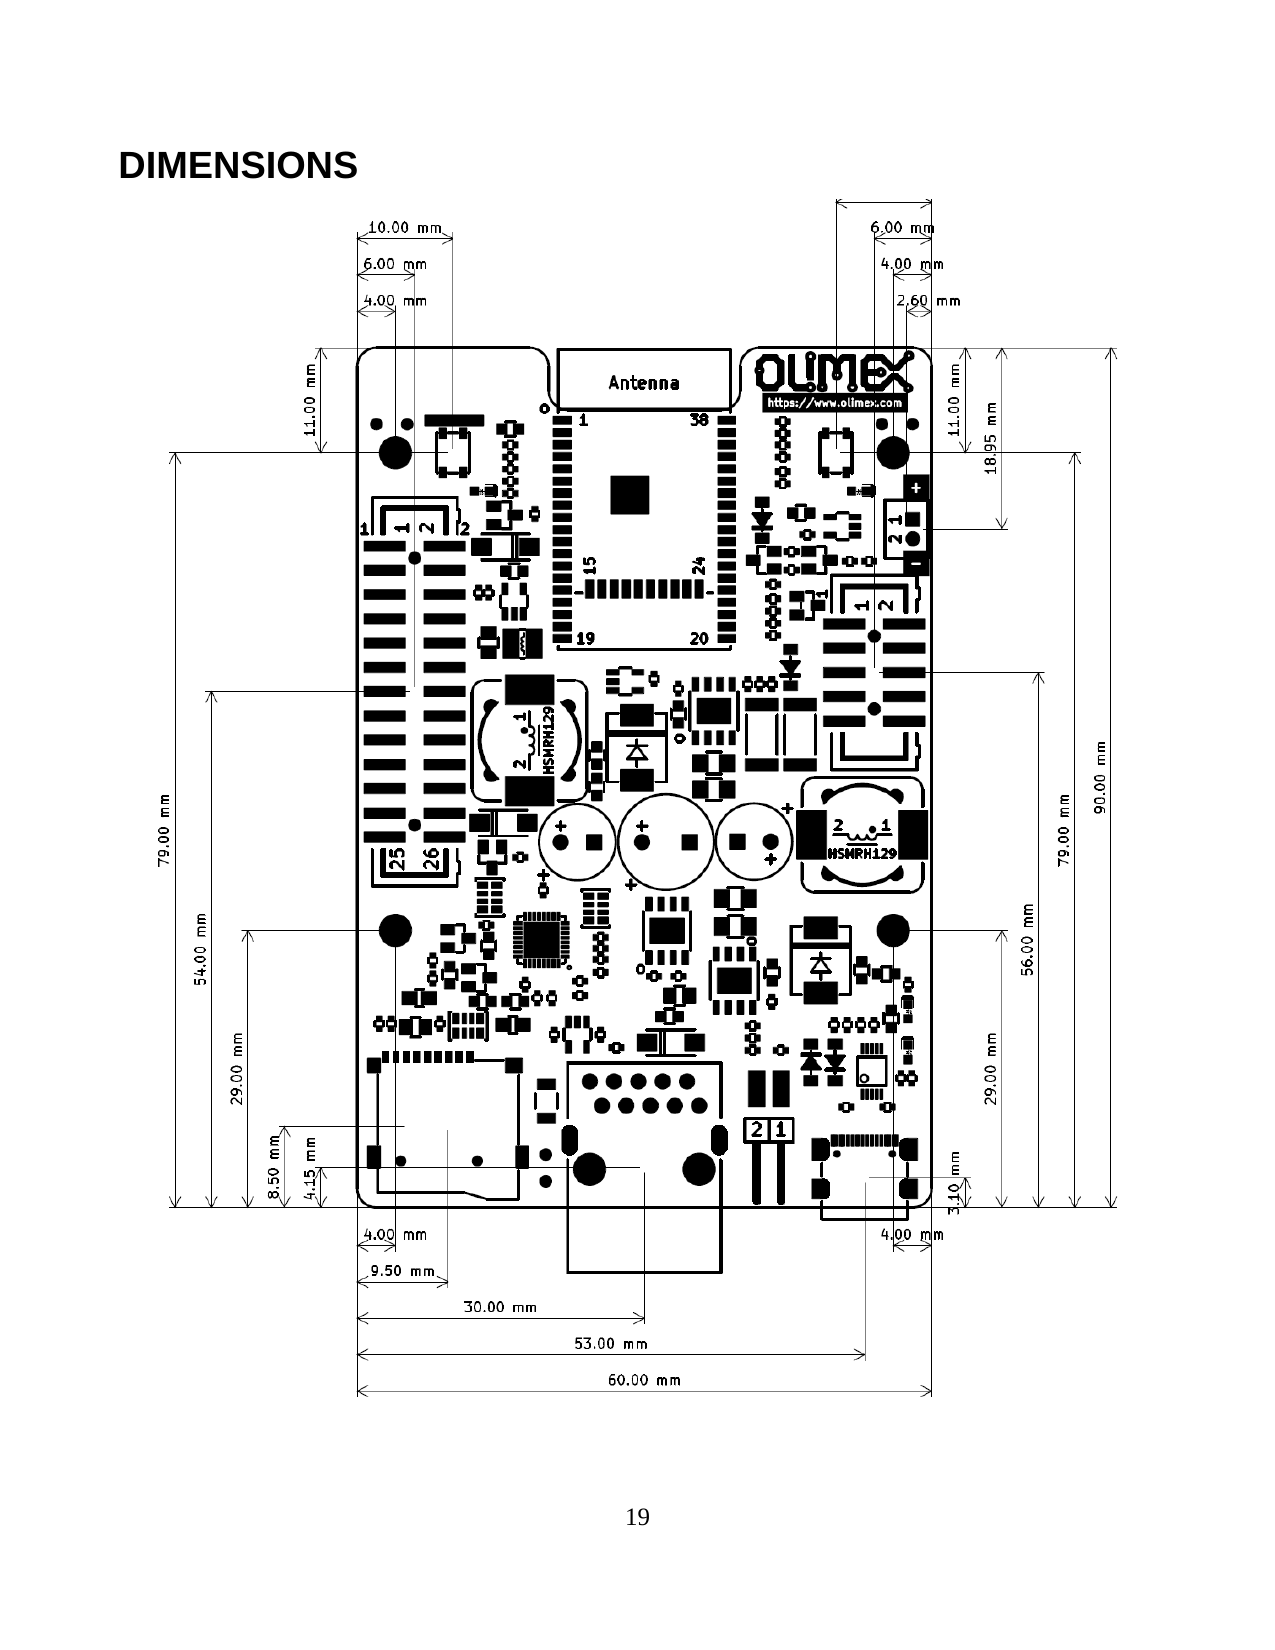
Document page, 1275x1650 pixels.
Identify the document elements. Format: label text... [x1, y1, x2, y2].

picture [149, 199, 1126, 1418]
subtitle DIMENSIONS [118, 143, 1157, 187]
